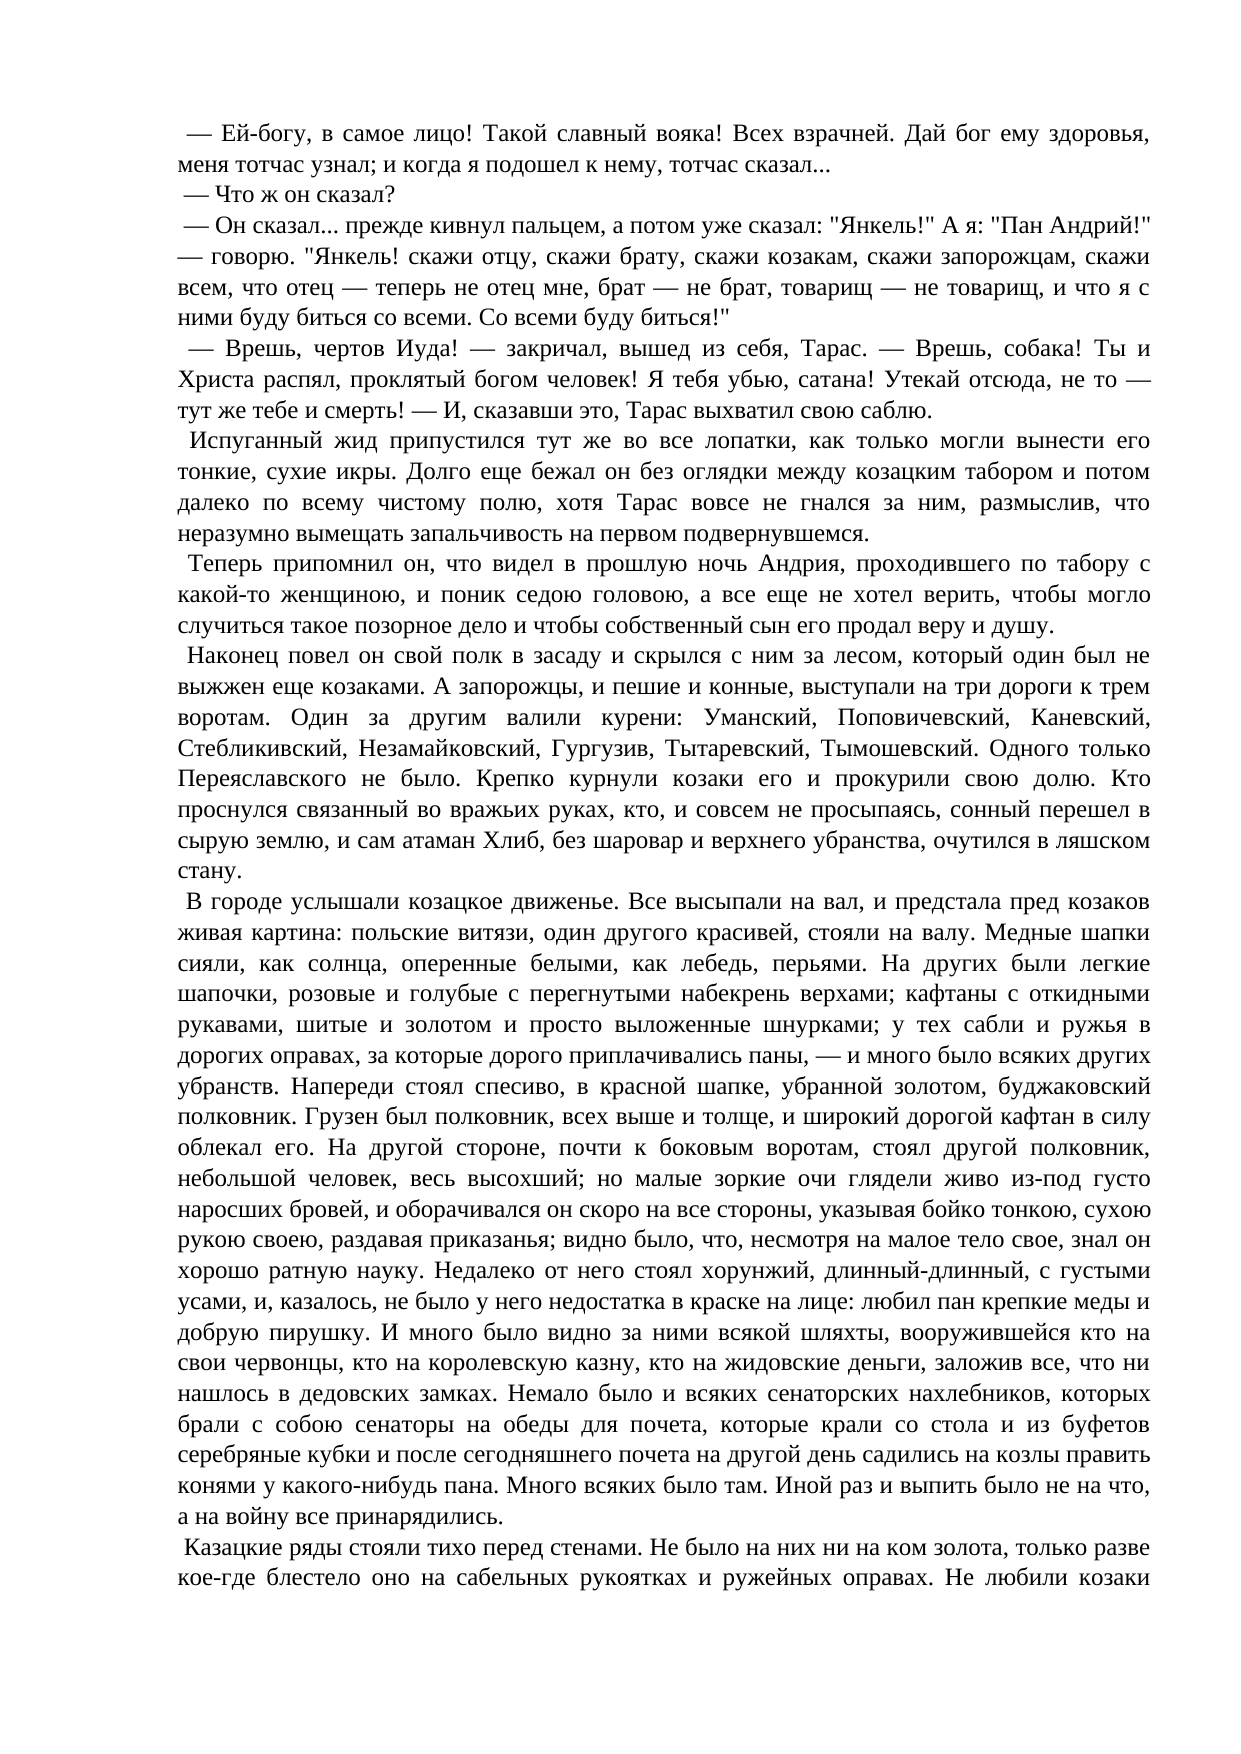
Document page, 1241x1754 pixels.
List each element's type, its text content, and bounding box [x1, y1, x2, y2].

text Теперь припомнил он, что видел в прошлую ночь Андрия, проходившего по табору с какой-то женщиною, и поник седою головою, а все еще не хотел верить, чтобы могло случиться такое позорное дело и чтобы собственный сын его продал веру и душу. [177, 548, 1152, 638]
text — Что ж он сказал? [177, 179, 1152, 208]
text Наконец повел он свой полк в засаду и скрылся с ним за лесом, который один был не выжжен еще козаками. А запорожцы, и пешие и конные, выступали на три дороги к трем воротам. Один за другим валили курени: Уманский, Поповичевский, Каневский, Стебликивский, Незамайковский, Гургузив, Тытаревский, Тымошевский. Одного только Переяславского не было. Крепко курнули козаки его и прокурили свою долю. Кто проснулся связанный во вражьих руках, кто, и совсем не просыпаясь, сонный перешел в сырую землю, и сам атаман Хлиб, без шаровар и верхнего убранства, очутился в ляшском стану. [177, 641, 1152, 884]
text Испуганный жид припустился тут же во все лопатки, как только могли вынести его тонкие, сухие икры. Долго еще бежал он без оглядки между козацким табором и потом далеко по всему чистому полю, хотя Тарас вовсе не гнался за ним, размыслив, что неразумно вымещать запальчивость на первом подвернувшемся. [177, 425, 1152, 546]
text — Ей-богу, в самое лицо! Такой славный вояка! Всех взрачней. Дай бог ему здоровья, меня тотчас узнал; и когда я подошел к нему, тотчас сказал... [177, 118, 1152, 178]
text — Он сказал... прежде кивнул пальцем, а потом уже сказал: "Янкель!" А я: "Пан Андрий!" — говорю. "Янкель! скажи отцу, скажи брату, скажи козакам, скажи запорожцам, скажи всем, что отец — теперь не отец мне, брат — не брат, товарищ — не товарищ, и что я с ними буду биться со всеми. Со всеми буду биться!" [177, 210, 1152, 331]
text В городе услышали козацкое движенье. Все высыпали на вал, и предстала пред козаков живая картина: польские витязи, один другого красивей, стояли на валу. Медные шапки сияли, как солнца, оперенные белыми, как лебедь, перьями. На других были легкие шапочки, розовые и голубые с перегнутыми набекрень верхами; кафтаны с откидными рукавами, шитые и золотом и просто выложенные шнурками; у тех сабли и ружья в дорогих оправах, за которые дорого приплачивались паны, — и много было всяких других убранств. Напереди стоял спесиво, в красной шапке, убранной золотом, буджаковский полковник. Грузен был полковник, всех выше и толще, и широкий дорогой кафтан в силу облекал его. На другой стороне, почти к боковым воротам, стоял другой полковник, небольшой человек, весь высохший; но малые зоркие очи глядели живо из-под густо наросших бровей, и оборачивался он скоро на все стороны, указывая бойко тонкою, сухою рукою своею, раздавая приказанья; видно было, что, несмотря на малое тело свое, знал он хорошо ратную науку. Недалеко от него стоял хорунжий, длинный-длинный, с густыми усами, и, казалось, не было у него недостатка в краске на лице: любил пан крепкие меды и добрую пирушку. И много было видно за ними всякой шляхты, вооружившейся кто на свои червонцы, кто на королевскую казну, кто на жидовские деньги, заложив все, что ни нашлось в дедовских замках. Немало было и всяких сенаторских нахлебников, которых брали с собою сенаторы на обеды для почета, которые крали со стола и из буфетов серебряные кубки и после сегодняшнего почета на другой день садились на козлы править конями у какого-нибудь пана. Много всяких было там. Иной раз и выпить было не на что, а на войну все принарядились. [177, 886, 1152, 1530]
text Казацкие ряды стояли тихо перед стенами. Не было на них ни на ком золота, только разве кое-где блестело оно на сабельных рукоятках и ружейных оправах. Не любили козаки [177, 1532, 1152, 1591]
text — Врешь, чертов Иуда! — закричал, вышед из себя, Тарас. — Врешь, собака! Ты и Христа распял, проклятый богом человек! Я тебя убью, сатана! Утекай отсюда, не то — тут же тебе и смерть! — И, сказавши это, Тарас выхватил свою саблю. [177, 333, 1152, 423]
